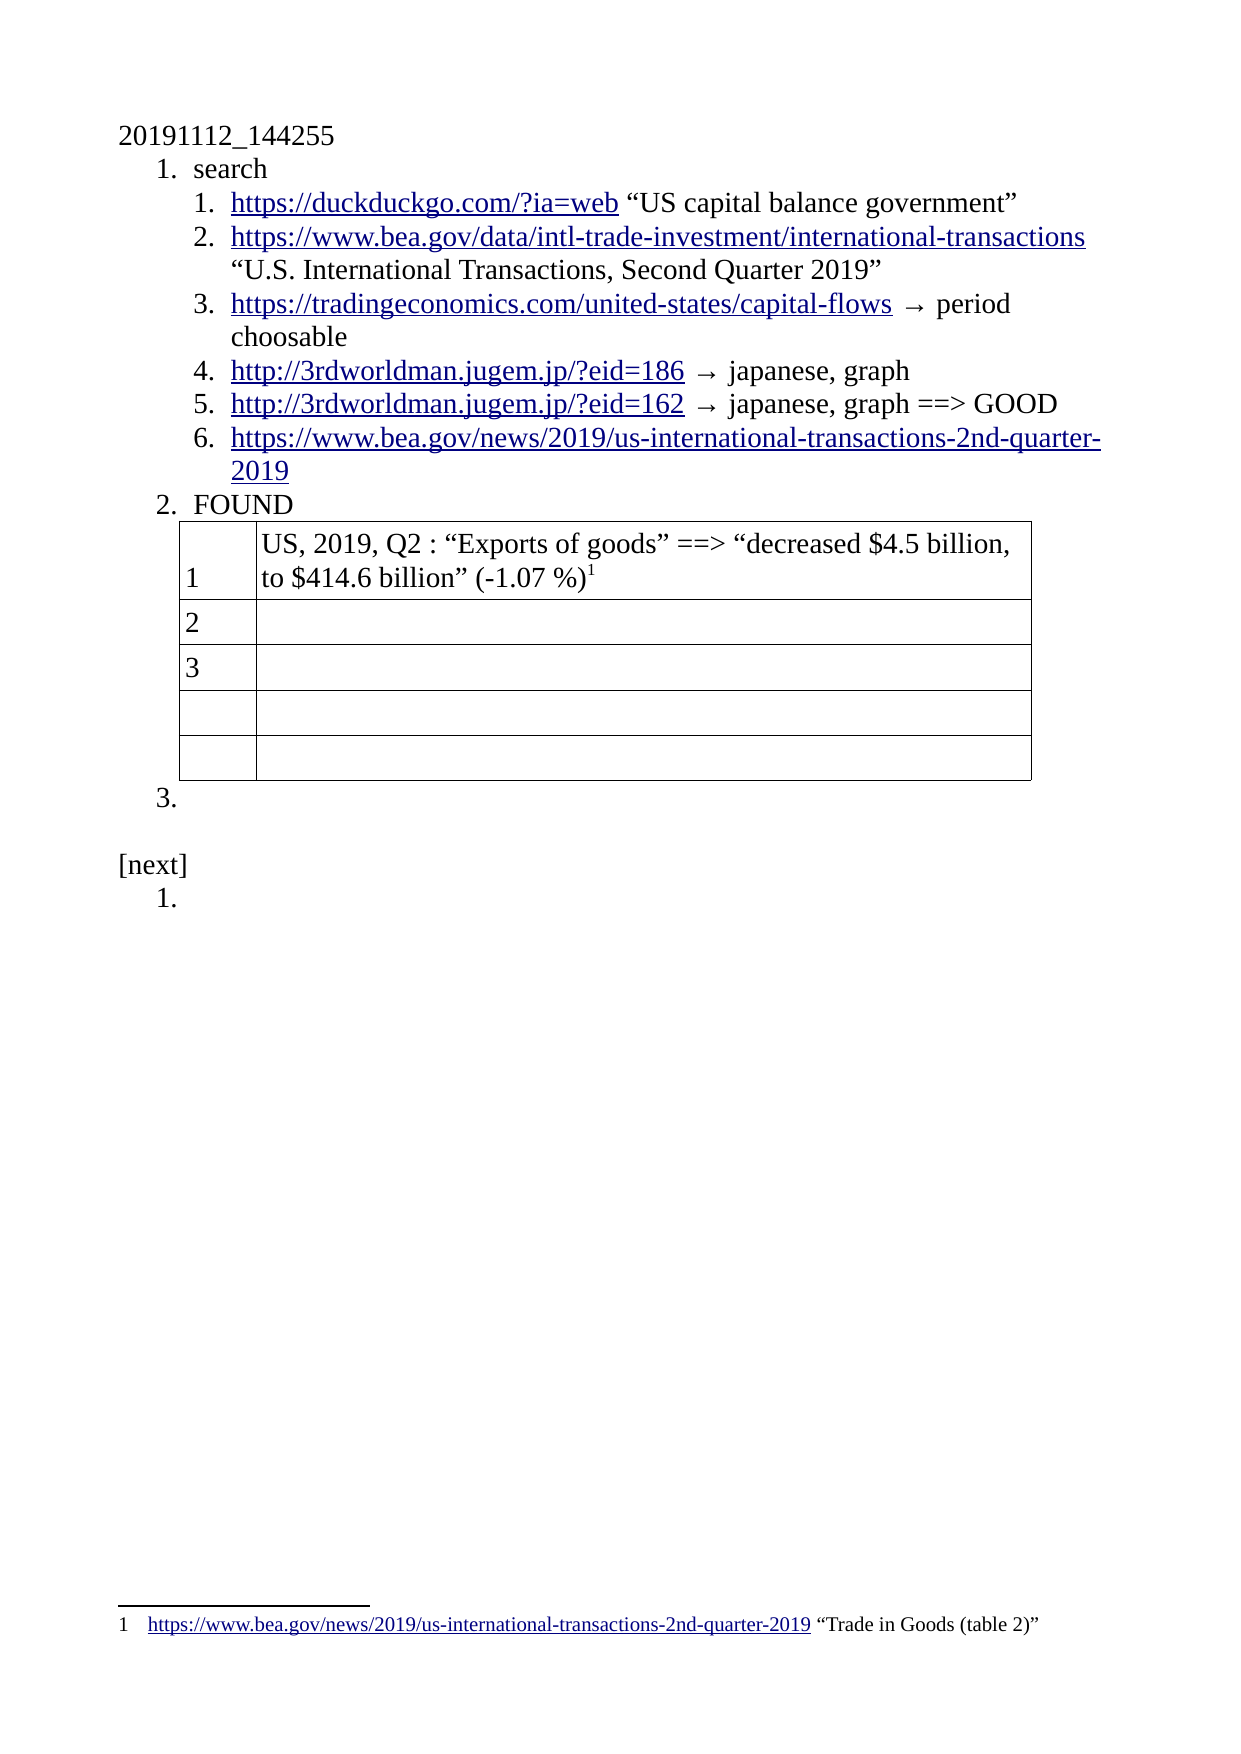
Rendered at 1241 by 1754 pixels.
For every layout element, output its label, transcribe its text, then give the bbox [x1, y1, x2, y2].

table_cell [257, 691, 1031, 734]
table_cell [180, 736, 256, 780]
table_cell 2 [180, 600, 256, 644]
table_header 1 [180, 522, 256, 599]
list http://3rdworldman.jugem.jp/?eid=162 → japanese, graph ==> GOOD [193, 386, 1122, 420]
list search [156, 152, 1122, 185]
table_cell [257, 600, 1031, 644]
text [next] [118, 847, 1122, 880]
table_cell [180, 691, 256, 734]
list FOUND [156, 487, 1122, 521]
table_cell [257, 736, 1031, 780]
list https://www.bea.gov/data/intl-trade-investment/international-transactions “U.S. International Transactions, Second Quarter 2019” [193, 219, 1122, 286]
list https://www.bea.gov/news/2019/us-international-transactions-2nd-quarter-2019 [193, 420, 1122, 487]
list http://3rdworldman.jugem.jp/?eid=186 → japanese, graph [193, 353, 1122, 386]
table_header US, 2019, Q2 : “Exports of goods” ==> “decreased $4.5 billion, to $414.6 billion” (-1.07 %) [257, 522, 1031, 599]
list https://duckduckgo.com/?ia=web “US capital balance government” [193, 185, 1122, 219]
table_cell [257, 645, 1031, 689]
list https://tradingeconomics.com/united-states/capital-flows → period choosable [193, 286, 1122, 353]
text 20191112_144255 [118, 118, 1122, 152]
table_cell 3 [180, 645, 256, 689]
